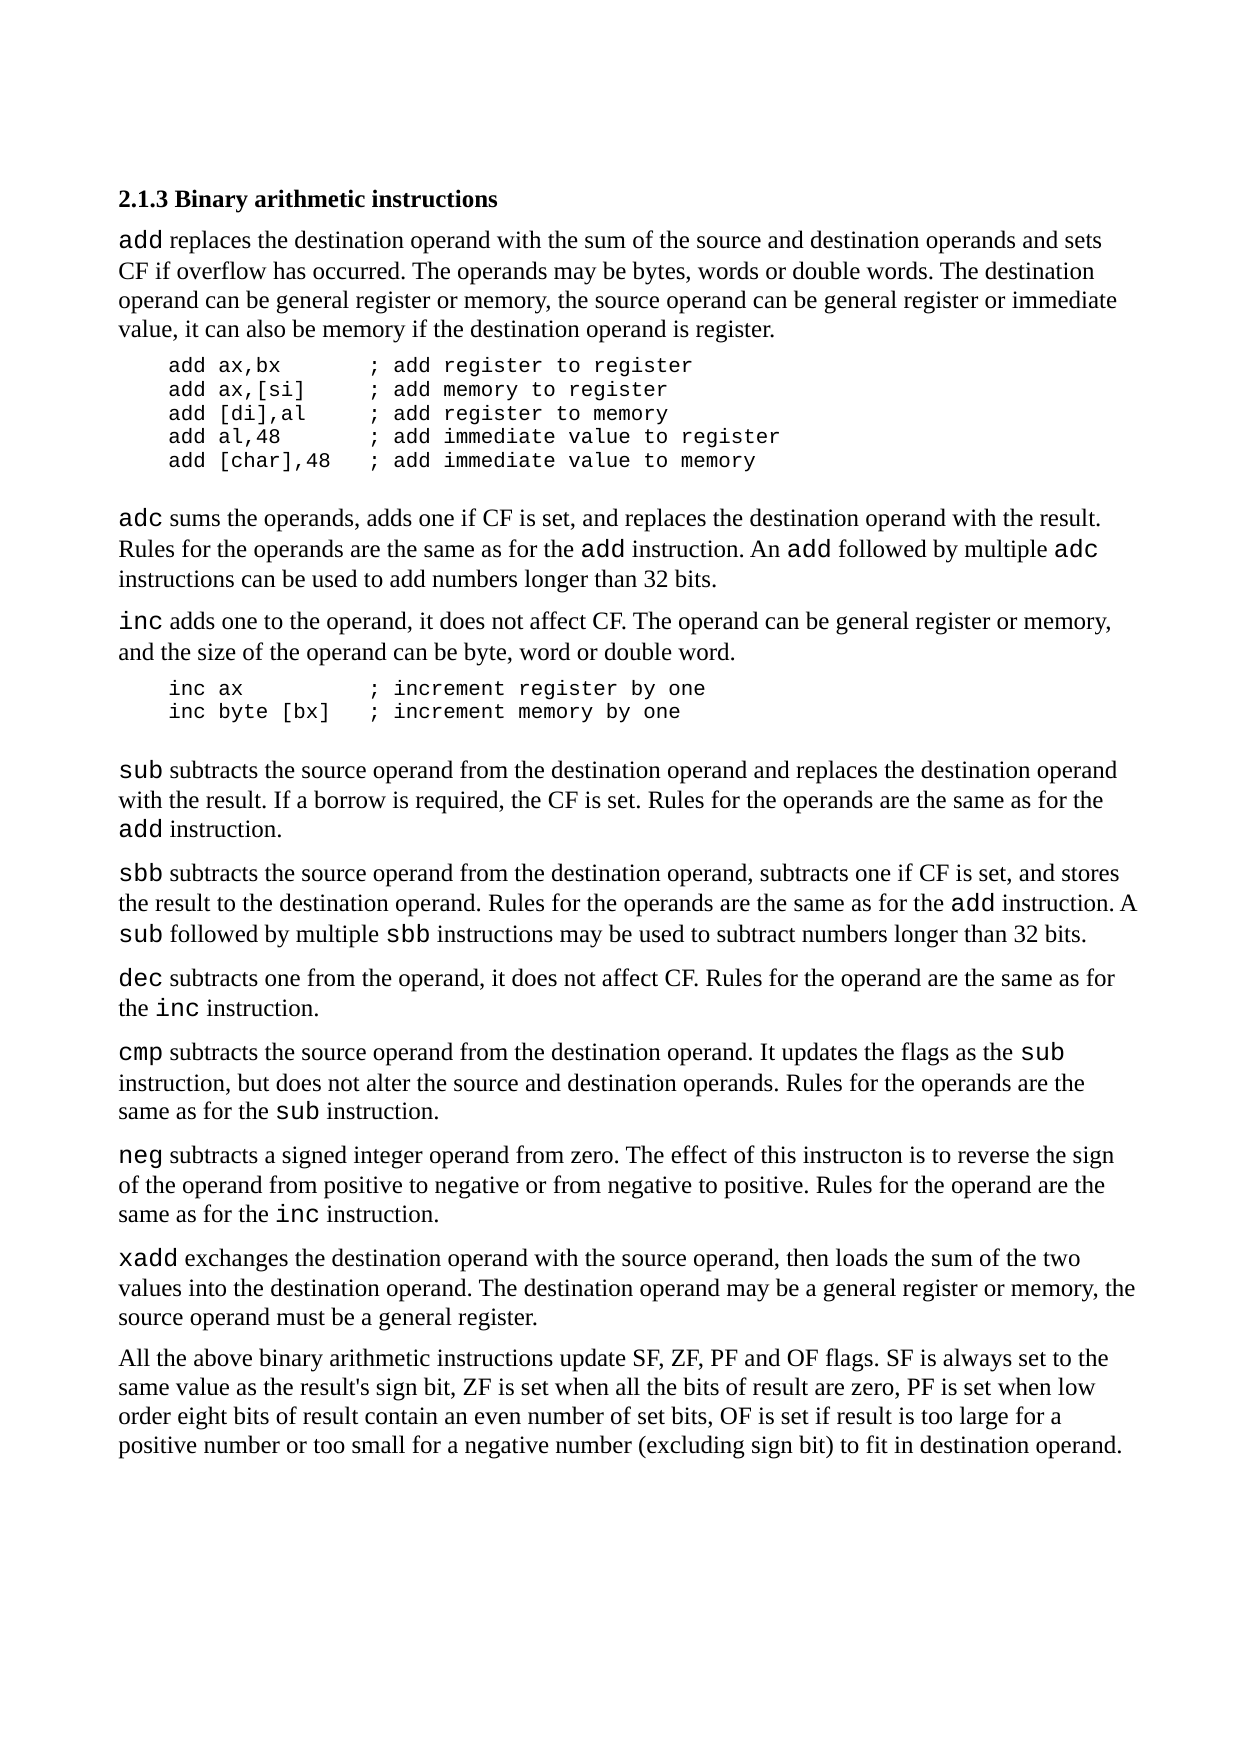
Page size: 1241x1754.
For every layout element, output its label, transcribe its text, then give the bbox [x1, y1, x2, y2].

text inc adds one to the operand, it does not affect CF. The operand can be general register or memory, and the size of the operand can be byte, word or double word. [118, 606, 1137, 665]
subtitle 2.1.3 Binary arithmetic instructions [118, 184, 1137, 213]
text add [di],al ; add register to memory [118, 402, 1137, 426]
text neg subtracts a signed integer operand from zero. The effect of this instructon is to reverse the sign of the operand from positive to negative or from negative to positive. Rules for the operand are the same as for the inc instruction. [118, 1140, 1137, 1230]
text add [char],48 ; add immediate value to memory [118, 450, 1137, 473]
text add al,48 ; add immediate value to register [118, 426, 1137, 450]
text add ax,bx ; add register to register [118, 355, 1137, 379]
text sub subtracts the source operand from the destination operand and replaces the destination operand with the result. If a borrow is required, the CF is set. Rules for the operands are the same as for the add instruction. [118, 755, 1137, 845]
text sbb subtracts the source operand from the destination operand, subtracts one if CF is set, and stores the result to the destination operand. Rules for the operands are the same as for the add instruction. A sub followed by multiple sbb instructions may be used to subtract numbers longer than 32 bits. [118, 858, 1137, 950]
text cmp subtracts the source operand from the destination operand. It updates the flags as the sub instruction, but does not alter the source and destination operands. Rules for the operands are the same as for the sub instruction. [118, 1037, 1137, 1127]
text adc sums the operands, adds one if CF is set, and replaces the destination operand with the result. Rules for the operands are the same as for the add instruction. An add followed by multiple adc instructions can be used to add numbers longer than 32 bits. [118, 503, 1137, 593]
text inc ax ; increment register by one [118, 678, 1137, 702]
text inc byte [bx] ; increment memory by one [118, 702, 1137, 725]
text xadd exchanges the destination operand with the source operand, then loads the sum of the two values into the destination operand. The destination operand may be a general register or memory, the source operand must be a general register. [118, 1243, 1137, 1331]
text add ax,[si] ; add memory to register [118, 379, 1137, 402]
text All the above binary arithmetic instructions update SF, ZF, PF and OF flags. SF is always set to the same value as the result's sign bit, ZF is set when all the bits of result are zero, PF is set when low order eight bits of result contain an even number of set bits, OF is set if result is too large for a positive number or too small for a negative number (excluding sign bit) to fit in destination operand. [118, 1343, 1137, 1458]
text dec subtracts one from the operand, it does not affect CF. Rules for the operand are the same as for the inc instruction. [118, 963, 1137, 1024]
text add replaces the destination operand with the sum of the source and destination operands and sets CF if overflow has occurred. The operands may be bytes, words or double words. The destination operand can be general register or memory, the source operand can be general register or immediate value, it can also be memory if the destination operand is register. [118, 226, 1137, 343]
